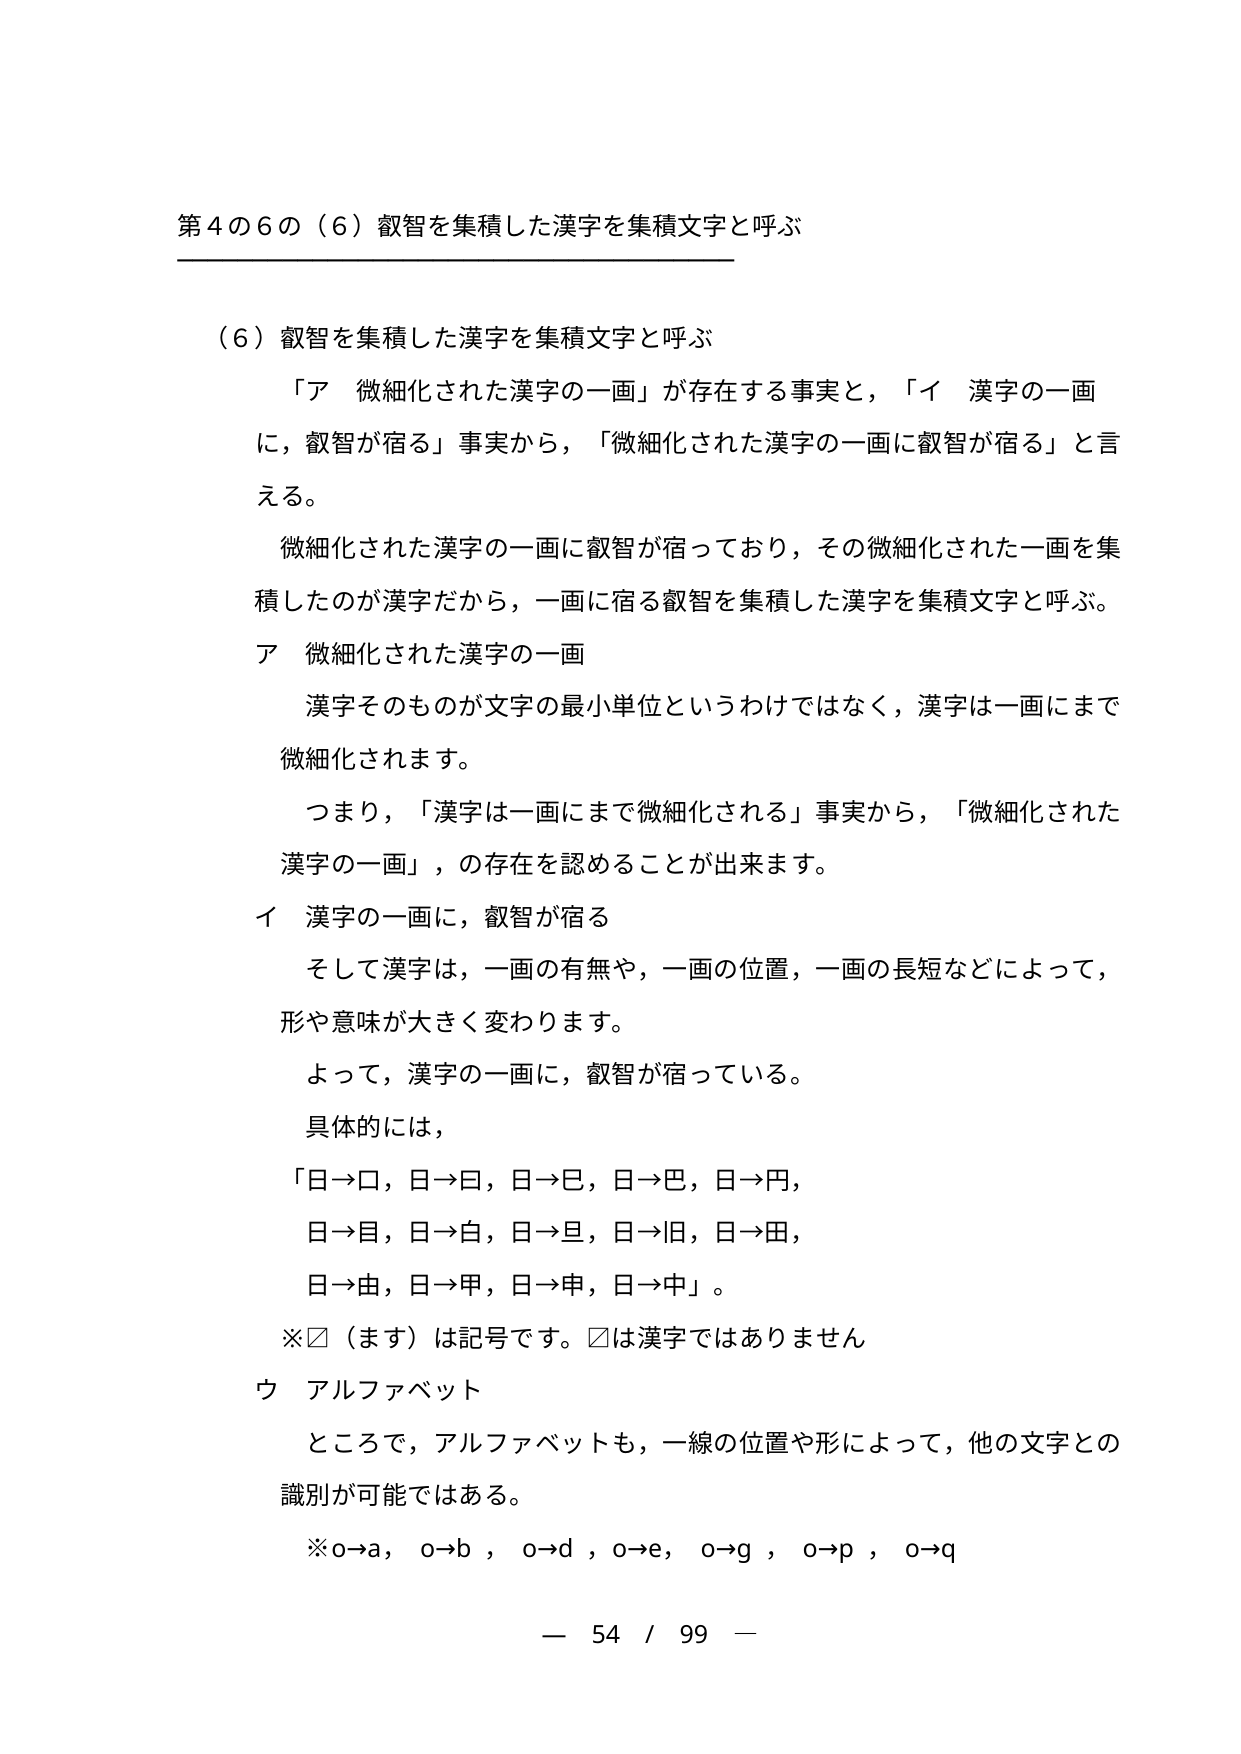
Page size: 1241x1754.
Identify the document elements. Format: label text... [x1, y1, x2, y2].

text つまり，「漢字は一画にまで微細化される」事実から，「微細化された漢字の一画」，の存在を認めることが出来ます。 [265, 784, 1122, 889]
text 微細化された漢字の一画に叡智が宿っており，その微細化された一画を集積したのが漢字だから，一画に宿る叡智を集積した漢字を集積文字と呼ぶ。 [243, 521, 1122, 626]
text ところで，アルファベットも，一線の位置や形によって，他の文字との識別が可能ではある。 [265, 1415, 1122, 1520]
text 具体的には， [265, 1099, 1122, 1152]
text ※〼（ます）は記号です。〼は漢字ではありません [265, 1310, 1122, 1362]
subtitle 叡智を集積した漢字を集積文字と呼ぶ [199, 310, 1122, 363]
text よって，漢字の一画に，叡智が宿っている。 [265, 1047, 1122, 1099]
text 日→目，日→白，日→旦，日→旧，日→田， [265, 1205, 1122, 1257]
subtitle 微細化された漢字の一画 [243, 626, 1122, 679]
subtitle 漢字の一画に，叡智が宿る [243, 889, 1122, 942]
text ※o→a，o→b，o→d，o→e，o→g，o→p，o→q [265, 1520, 1122, 1573]
text 漢字そのものが文字の最小単位というわけではなく，漢字は一画にまで微細化されます。 [265, 679, 1122, 784]
text 「ア 微細化された漢字の一画」が存在する事実と，「イ 漢字の一画に，叡智が宿る」事実から，「微細化された漢字の一画に叡智が宿る」と言える。 [243, 363, 1122, 521]
text 日→由，日→甲，日→申，日→中」。 [265, 1257, 1122, 1310]
text 「日→口，日→曰，日→巳，日→巴，日→円， [265, 1152, 1122, 1205]
text そして漢字は，一画の有無や，一画の位置，一画の長短などによって，形や意味が大きく変わります。 [265, 942, 1122, 1047]
subtitle アルファベット [243, 1362, 1122, 1415]
